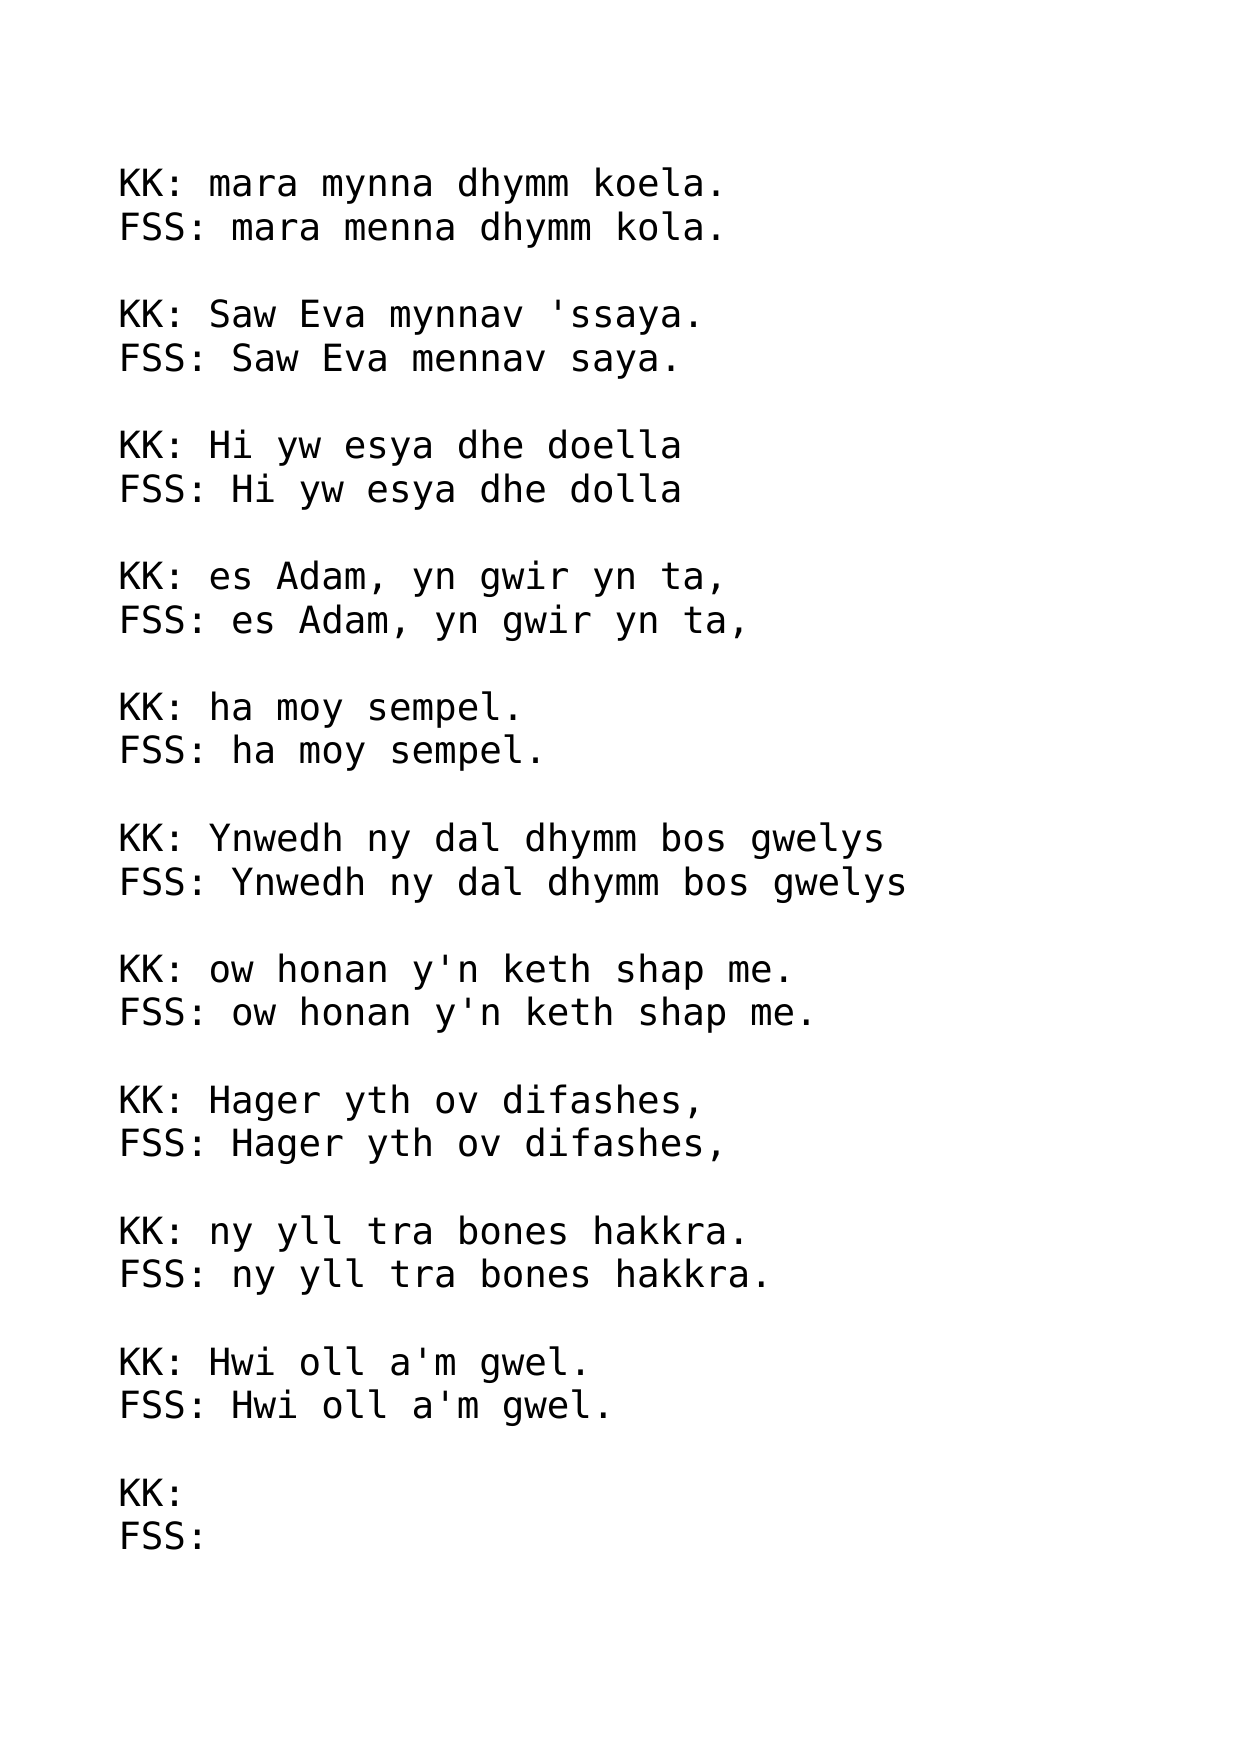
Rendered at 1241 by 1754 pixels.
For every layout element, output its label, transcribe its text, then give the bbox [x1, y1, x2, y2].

text KK: es Adam, yn gwir yn ta, [118, 554, 1122, 598]
text KK: ow honan y'n keth shap me. [118, 947, 1122, 991]
text KK: Hi yw esya dhe doella [118, 424, 1122, 467]
text FSS: Hager yth ov difashes, [118, 1122, 1122, 1166]
text FSS: ow honan y'n keth shap me. [118, 991, 1122, 1035]
text FSS: Hi yw esya dhe dolla [118, 467, 1122, 511]
text KK: ha moy sempel. [118, 686, 1122, 729]
text FSS: [118, 1515, 1122, 1558]
text KK: mara mynna dhymm koela. [118, 162, 1122, 205]
text FSS: Ynwedh ny dal dhymm bos gwelys [118, 860, 1122, 904]
text KK: [118, 1471, 1122, 1515]
text FSS: ny yll tra bones hakkra. [118, 1253, 1122, 1297]
text FSS: mara menna dhymm kola. [118, 205, 1122, 249]
text FSS: ha moy sempel. [118, 729, 1122, 773]
text FSS: es Adam, yn gwir yn ta, [118, 598, 1122, 642]
text FSS: Hwi oll a'm gwel. [118, 1384, 1122, 1427]
text KK: Hwi oll a'm gwel. [118, 1340, 1122, 1384]
text KK: ny yll tra bones hakkra. [118, 1209, 1122, 1253]
text FSS: Saw Eva mennav saya. [118, 336, 1122, 380]
text KK: Ynwedh ny dal dhymm bos gwelys [118, 816, 1122, 860]
text KK: Saw Eva mynnav 'ssaya. [118, 293, 1122, 336]
text KK: Hager yth ov difashes, [118, 1078, 1122, 1122]
